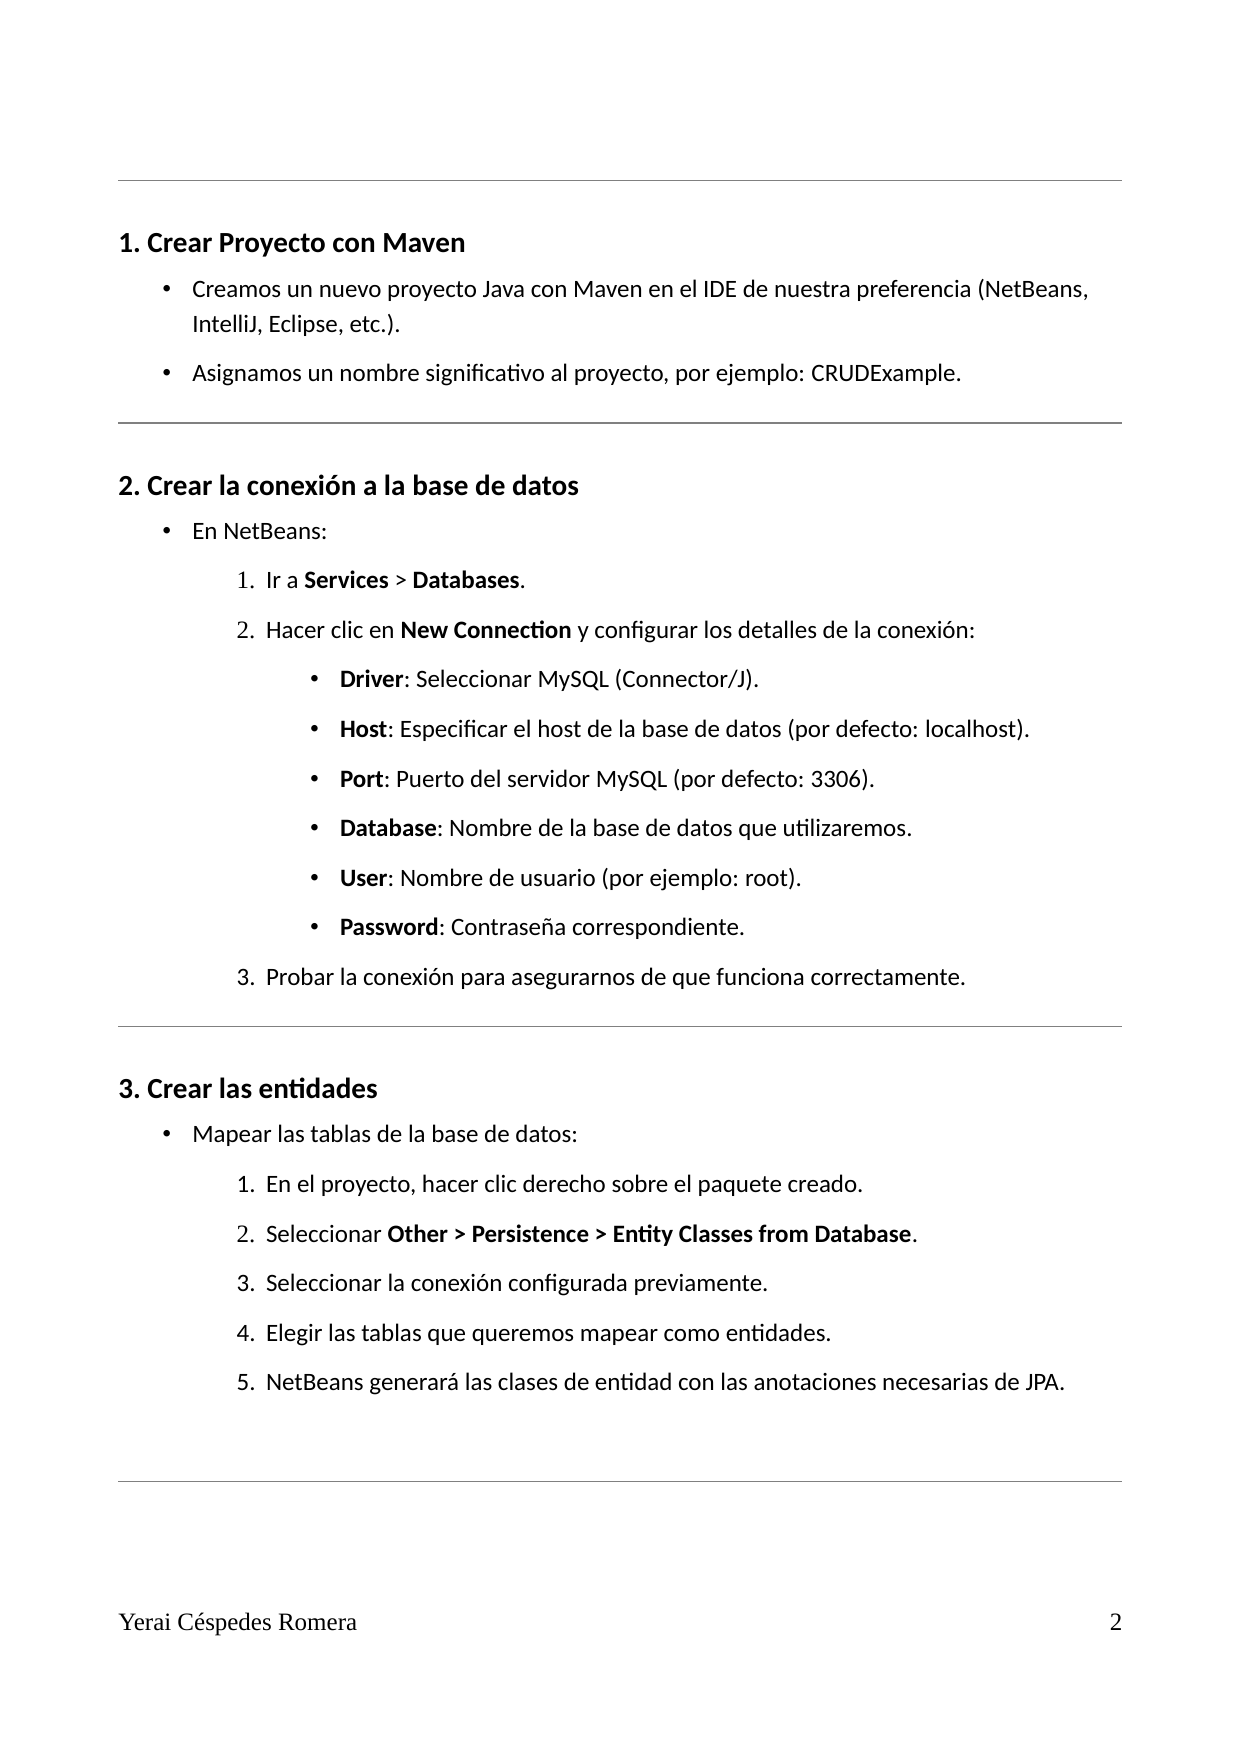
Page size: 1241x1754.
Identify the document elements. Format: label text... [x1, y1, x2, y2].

list En el proyecto, hacer clic derecho sobre el paquete creado. [236, 1168, 1122, 1199]
list Asignamos un nombre significativo al proyecto, por ejemplo: CRUDExample. [162, 357, 1122, 388]
list Mapear las tablas de la base de datos: [162, 1118, 1122, 1149]
list NetBeans generará las clases de entidad con las anotaciones necesarias de JPA. [236, 1366, 1122, 1397]
list Creamos un nuevo proyecto Java con Maven en el IDE de nuestra preferencia (NetBeans, IntelliJ, Eclipse, etc.). [162, 273, 1122, 338]
list Elegir las tablas que queremos mapear como entidades. [236, 1317, 1122, 1347]
list Hacer clic en New Connection y configurar los detalles de la conexión: [236, 614, 1122, 644]
list Seleccionar la conexión configurada previamente. [236, 1267, 1122, 1298]
subtitle 3. Crear las entidades [118, 1070, 1122, 1106]
list Probar la conexión para asegurarnos de que funciona correctamente. [236, 961, 1122, 992]
list Database: Nombre de la base de datos que utilizaremos. [310, 812, 1122, 843]
list Port: Puerto del servidor MySQL (por defecto: 3306). [310, 763, 1122, 793]
list Seleccionar Other > Persistence > Entity Classes from Database. [236, 1218, 1122, 1248]
subtitle 1. Crear Proyecto con Maven [118, 224, 1122, 260]
list Host: Especificar el host de la base de datos (por defecto: localhost). [310, 713, 1122, 744]
list Driver: Seleccionar MySQL (Connector/J). [310, 663, 1122, 694]
list User: Nombre de usuario (por ejemplo: root). [310, 862, 1122, 892]
subtitle 2. Crear la conexión a la base de datos [118, 467, 1122, 502]
list En NetBeans: [162, 515, 1122, 545]
list Password: Contraseña correspondiente. [310, 911, 1122, 942]
list Ir a Services > Databases. [236, 564, 1122, 595]
